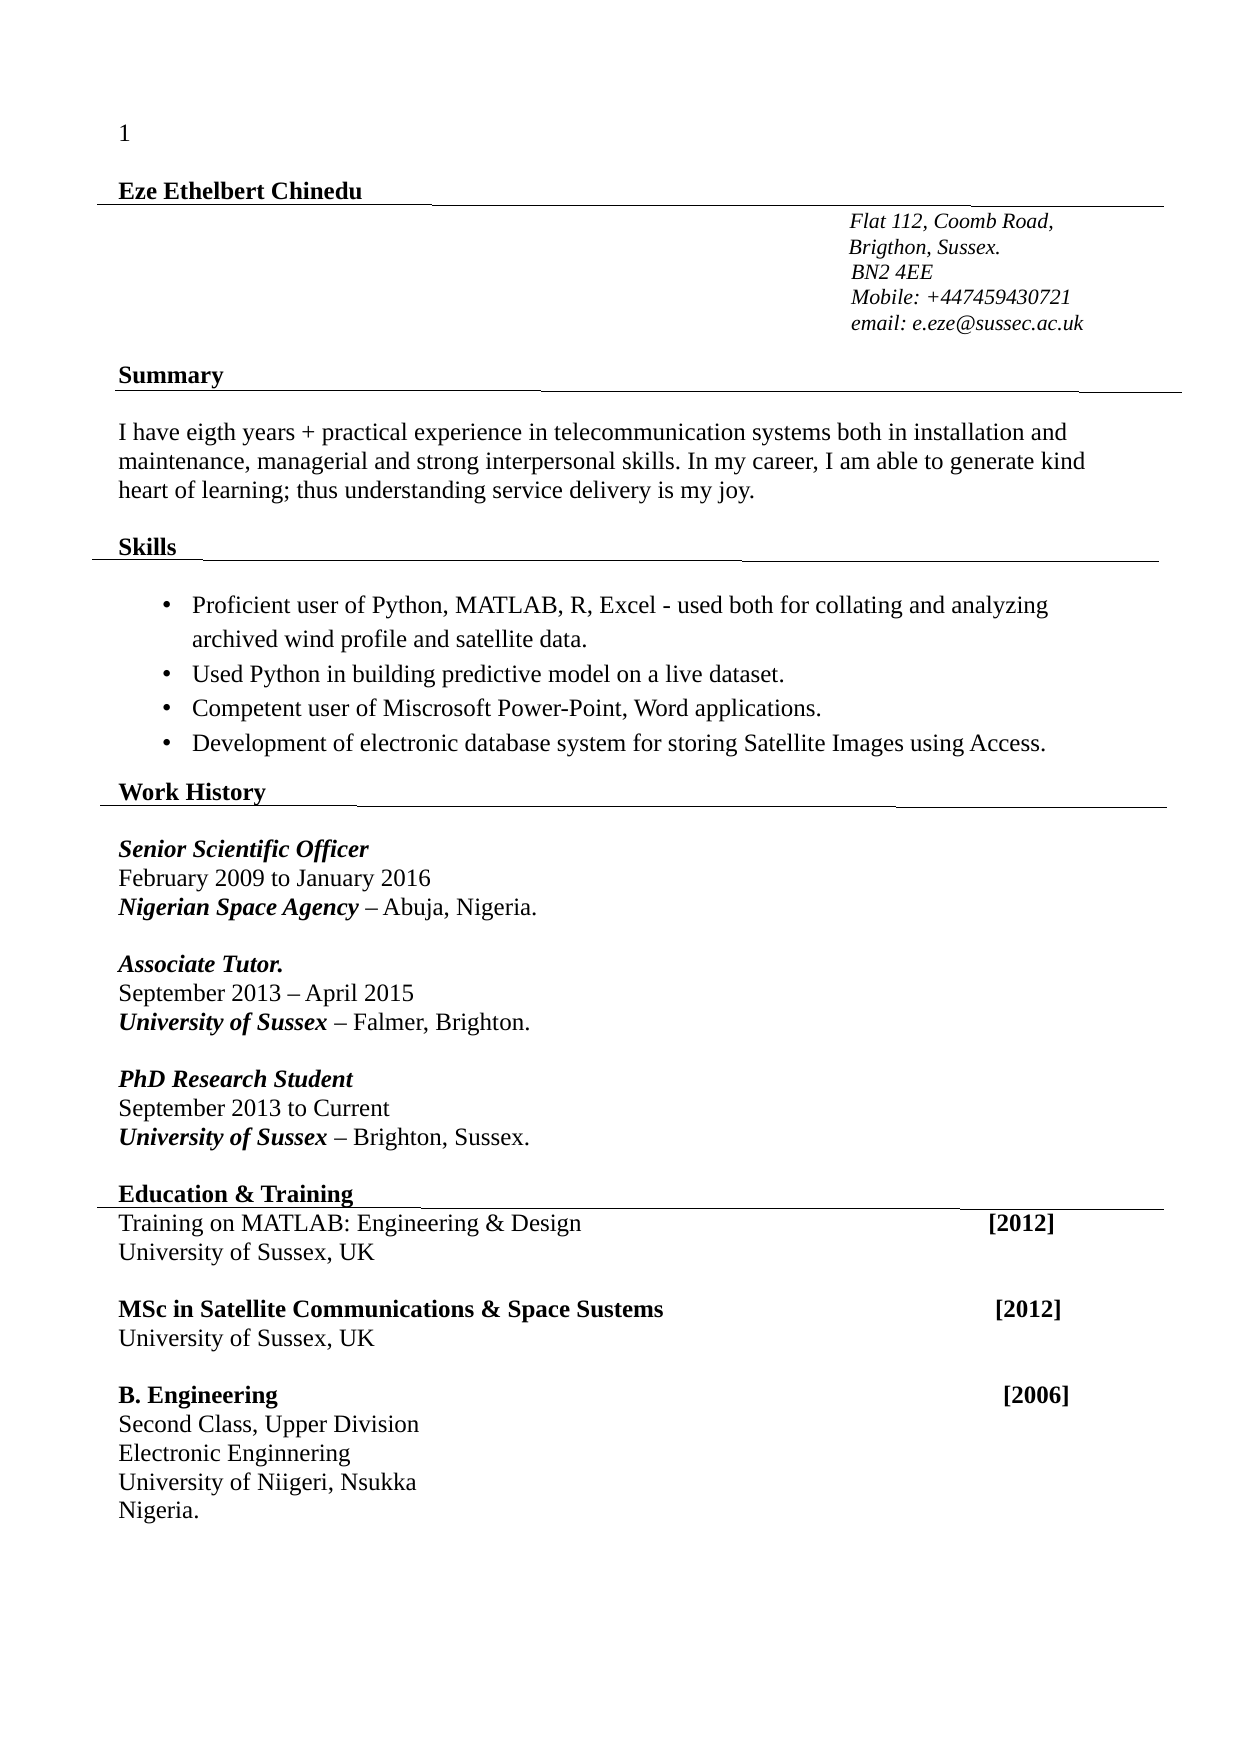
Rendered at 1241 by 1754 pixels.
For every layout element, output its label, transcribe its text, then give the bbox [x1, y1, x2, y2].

text Flat 112, Coomb Road, Brigthon, Sussex. [118, 205, 1122, 259]
text Work History [118, 777, 1122, 806]
text BN2 4EE [118, 259, 1122, 284]
text Skills [118, 532, 1122, 561]
text Training on MATLAB: Engineering & Design [2012] [118, 1208, 1122, 1237]
text Associate Tutor. [118, 949, 1122, 978]
text Summary [118, 360, 1122, 389]
list Competent user of Miscrosoft Power-Point, Word applications. [162, 693, 1122, 722]
text September 2013 – April 2015 [118, 978, 1122, 1007]
list Used Python in building predictive model on a live dataset. [162, 659, 1122, 688]
text Mobile: +447459430721 [118, 284, 1122, 309]
text MSc in Satellite Communications & Space Sustems [2012] [118, 1294, 1122, 1323]
list Proficient user of Python, MATLAB, R, Excel - used both for collating and analyzing archived wind profile and satellite data. [162, 590, 1122, 653]
text Nigerian Space Agency – Abuja, Nigeria. [118, 892, 1122, 921]
text Second Class, Upper Division [118, 1409, 1122, 1438]
text Electronic Enginnering [118, 1438, 1122, 1467]
text Education & Training [118, 1179, 1122, 1208]
text University of Sussex, UK [118, 1237, 1122, 1266]
list Development of electronic database system for storing Satellite Images using Access. [162, 728, 1122, 757]
text University of Sussex – Brighton, Sussex. [118, 1122, 1122, 1151]
text February 2009 to January 2016 [118, 863, 1122, 892]
text PhD Research Student [118, 1064, 1122, 1093]
text University of Sussex, UK [118, 1323, 1122, 1352]
text B. Engineering [2006] [118, 1381, 1122, 1409]
text University of Sussex – Falmer, Brighton. [118, 1007, 1122, 1036]
text Senior Scientific Officer [118, 834, 1122, 863]
text email: e.eze@sussec.ac.uk [118, 309, 1122, 335]
text September 2013 to Current [118, 1093, 1122, 1122]
text I have eigth years + practical experience in telecommunication systems both in installation and maintenance, managerial and strong interpersonal skills. In my career, I am able to generate kind heart of learning; thus understanding service delivery is my joy. [118, 417, 1122, 504]
text Eze Ethelbert Chinedu [118, 176, 1122, 205]
text Nigeria. [118, 1496, 1122, 1524]
text University of Niigeri, Nsukka [118, 1467, 1122, 1496]
